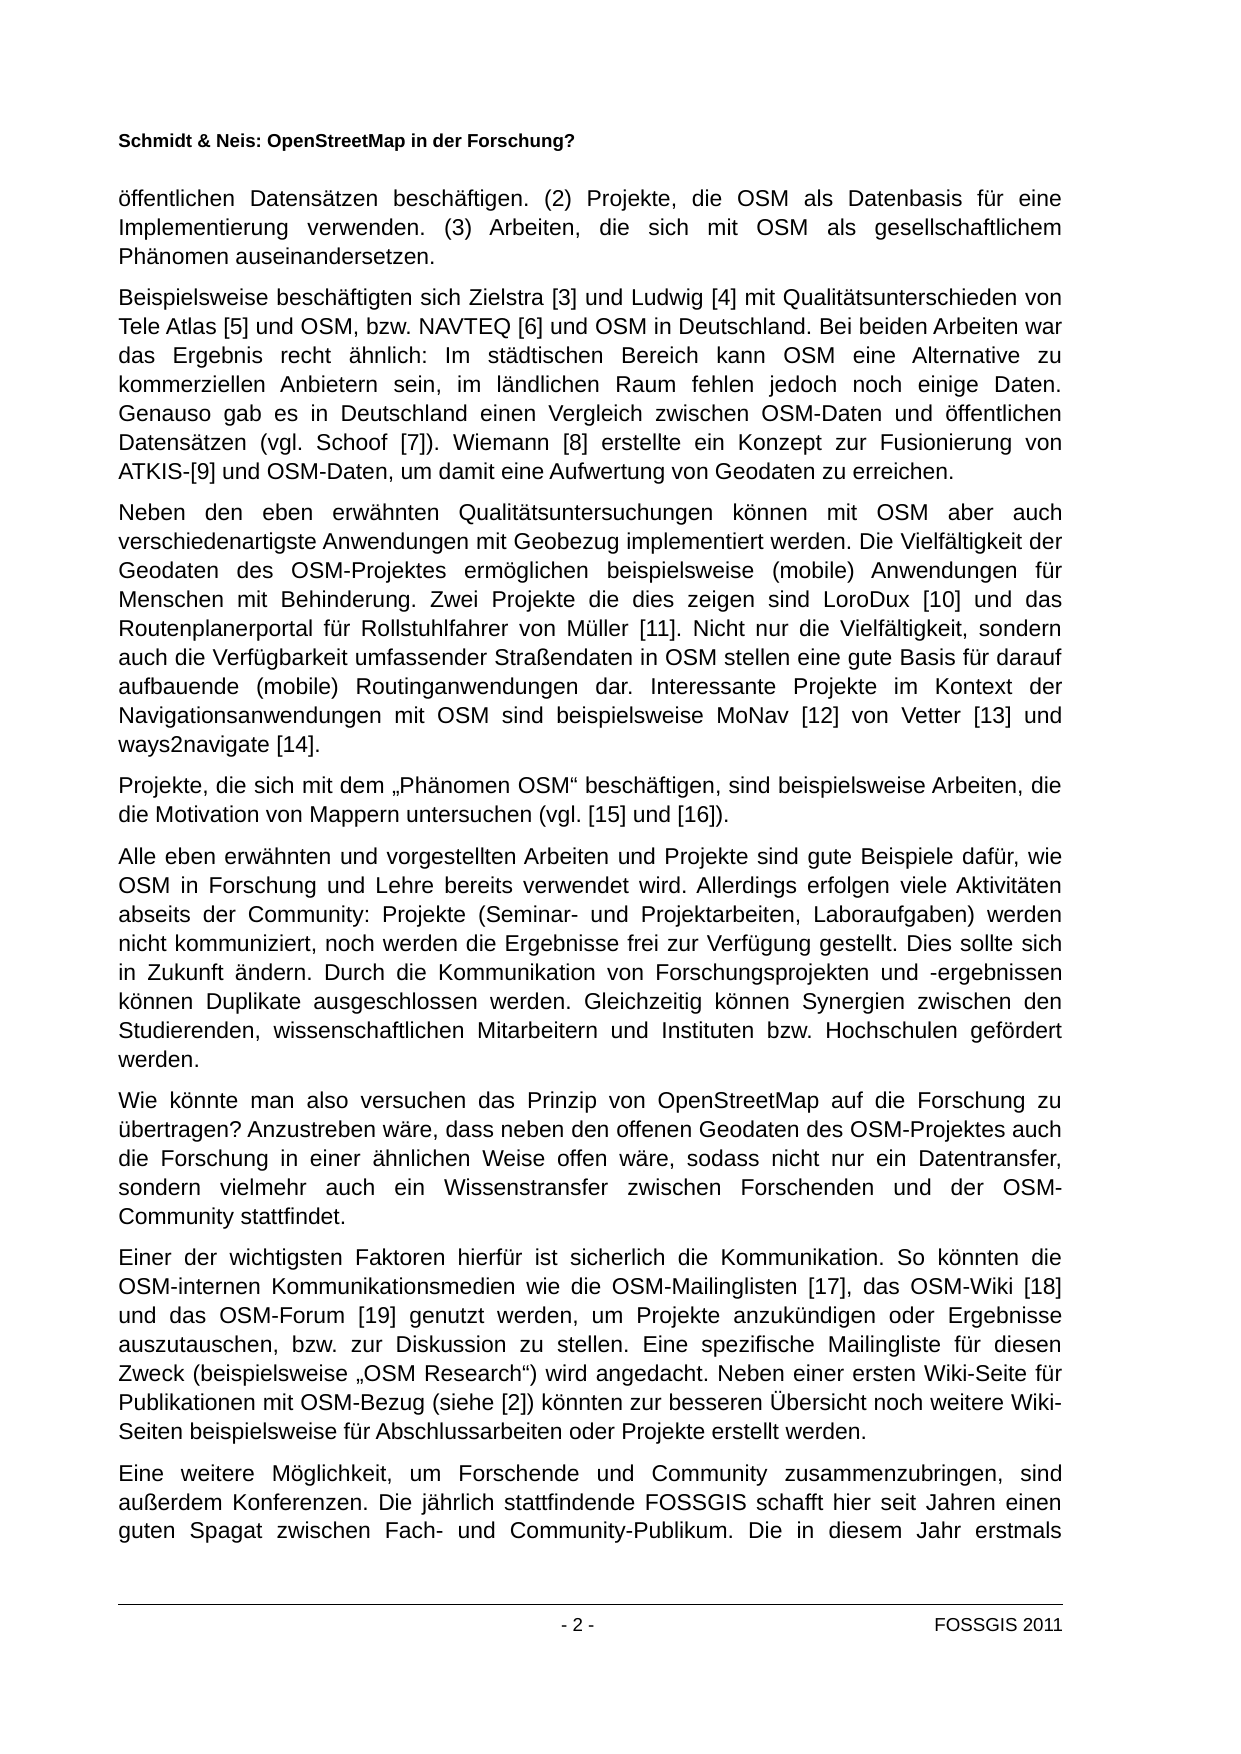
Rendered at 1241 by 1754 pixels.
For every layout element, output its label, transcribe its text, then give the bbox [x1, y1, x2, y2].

text Alle eben erwähnten und vorgestellten Arbeiten und Projekte sind gute Beispiele dafür, wie OSM in Forschung und Lehre bereits verwendet wird. Allerdings erfolgen viele Aktivitäten abseits der Community: Projekte (Seminar- und Projektarbeiten, Laboraufgaben) werden nicht kommuniziert, noch werden die Ergebnisse frei zur Verfügung gestellt. Dies sollte sich in Zukunft ändern. Durch die Kommunikation von Forschungsprojekten und -ergebnissen können Duplikate ausgeschlossen werden. Gleichzeitig können Synergien zwischen den Studierenden, wissenschaftlichen Mitarbeitern und Instituten bzw. Hochschulen gefördert werden. [118, 843, 1063, 1072]
text Beispielsweise beschäftigten sich Zielstra [3] und Ludwig [4] mit Qualitätsunterschieden von Tele Atlas [5] und OSM, bzw. NAVTEQ [6] und OSM in Deutschland. Bei beiden Arbeiten war das Ergebnis recht ähnlich: Im städtischen Bereich kann OSM eine Alternative zu kommerziellen Anbietern sein, im ländlichen Raum fehlen jedoch noch einige Daten. Genauso gab es in Deutschland einen Vergleich zwischen OSM-Daten und öffentlichen Datensätzen (vgl. Schoof [7]). Wiemann [8] erstellte ein Konzept zur Fusionierung von ATKIS-[9] und OSM-Daten, um damit eine Aufwertung von Geodaten zu erreichen. [118, 284, 1063, 484]
text Wie könnte man also versuchen das Prinzip von OpenStreetMap auf die Forschung zu übertragen? Anzustreben wäre, dass neben den offenen Geodaten des OSM-Projektes auch die Forschung in einer ähnlichen Weise offen wäre, sodass nicht nur ein Datentransfer, sondern vielmehr auch ein Wissenstransfer zwischen Forschenden und der OSM-Community stattfindet. [118, 1087, 1063, 1229]
text Neben den eben erwähnten Qualitätsuntersuchungen können mit OSM aber auch verschiedenartigste Anwendungen mit Geobezug implementiert werden. Die Vielfältigkeit der Geodaten des OSM-Projektes ermöglichen beispielsweise (mobile) Anwendungen für Menschen mit Behinderung. Zwei Projekte die dies zeigen sind LoroDux [10] und das Routenplanerportal für Rollstuhlfahrer von Müller [11]. Nicht nur die Vielfältigkeit, sondern auch die Verfügbarkeit umfassender Straßendaten in OSM stellen eine gute Basis für darauf aufbauende (mobile) Routinganwendungen dar. Interessante Projekte im Kontext der Navigationsanwendungen mit OSM sind beispielsweise MoNav [12] von Vetter [13] und ways2navigate [14]. [118, 499, 1063, 757]
text Eine weitere Möglichkeit, um Forschende und Community zusammenzubringen, sind außerdem Konferenzen. Die jährlich stattfindende FOSSGIS schafft hier seit Jahren einen guten Spagat zwischen Fach- und Community-Publikum. Die in diesem Jahr erstmals [118, 1459, 1063, 1544]
text Einer der wichtigsten Faktoren hierfür ist sicherlich die Kommunikation. So könnten die OSM-internen Kommunikationsmedien wie die OSM-Mailinglisten [17], das OSM-Wiki [18] und das OSM-Forum [19] genutzt werden, um Projekte anzukündigen oder Ergebnisse auszutauschen, bzw. zur Diskussion zu stellen. Eine spezifische Mailingliste für diesen Zweck (beispielsweise „OSM Research“) wird angedacht. Neben einer ersten Wiki-Seite für Publikationen mit OSM-Bezug (siehe [2]) könnten zur besseren Übersicht noch weitere Wiki-Seiten beispielsweise für Abschlussarbeiten oder Projekte erstellt werden. [118, 1244, 1063, 1444]
text Projekte, die sich mit dem „Phänomen OSM“ beschäftigen, sind beispielsweise Arbeiten, die die Motivation von Mappern untersuchen (vgl. [15] und [16]). [118, 772, 1063, 828]
text öffentlichen Datensätzen beschäftigen. (2) Projekte, die OSM als Datenbasis für eine Implementierung verwenden. (3) Arbeiten, die sich mit OSM als gesellschaftlichem Phänomen auseinandersetzen. [118, 185, 1063, 269]
